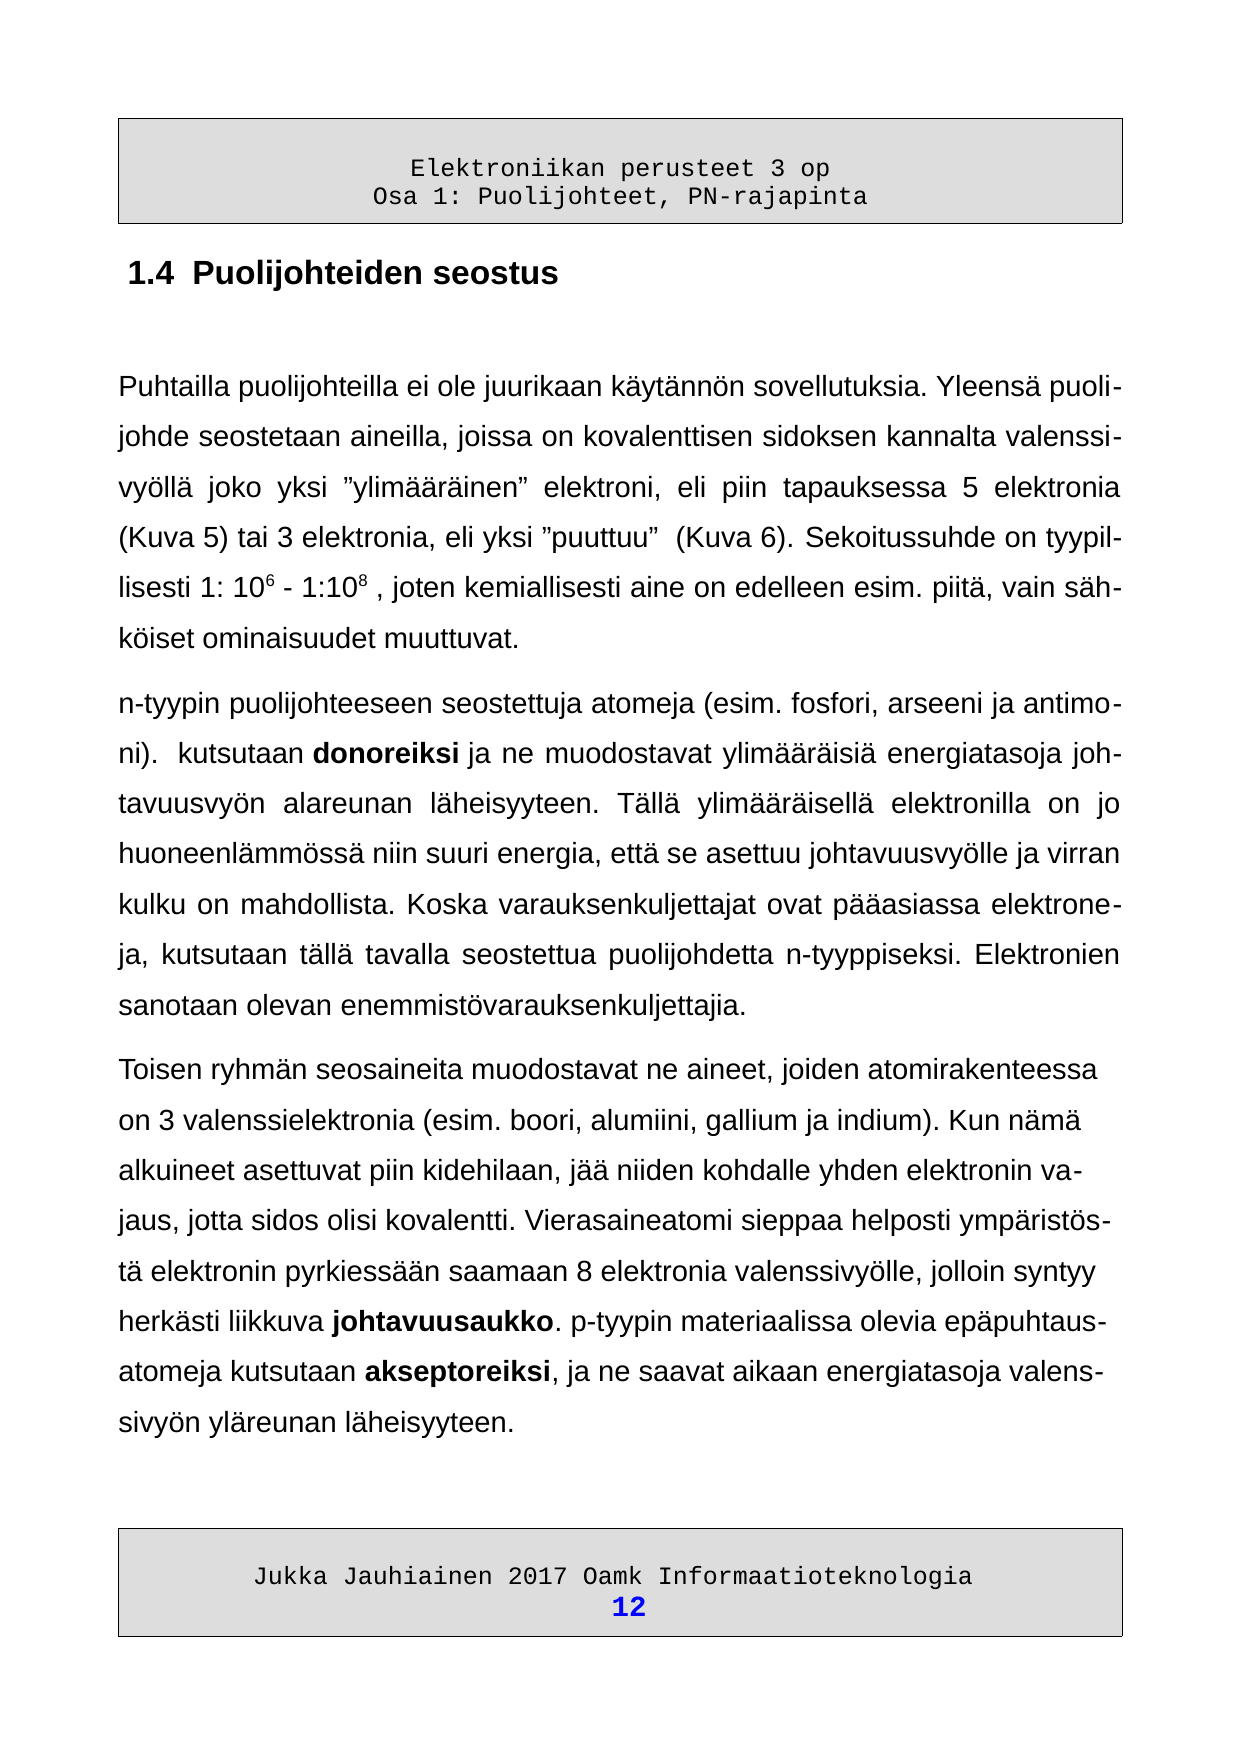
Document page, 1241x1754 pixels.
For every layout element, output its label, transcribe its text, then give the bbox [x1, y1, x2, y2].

text n-tyypin puolijohteeseen seostettuja atomeja (esim. fosfori, arseeni ja antimo­ni). kutsutaan donoreiksi ja ne muodostavat ylimääräisiä energiatasoja joh­tavuusvyön alareunan läheisyyteen. Tällä ylimääräisellä elektronilla on jo huoneenlämmössä niin suuri energia, että se asettuu johtavuusvyölle ja virran kulku on mahdollista. Koska varauksenkuljettajat ovat pääasiassa elektrone­ja, kutsutaan tällä tavalla seostettua puolijohdetta n-tyyppiseksi. Elektronien sanotaan olevan enemmistövarauksenkuljettajia. [118, 686, 1122, 1021]
text Puhtailla puolijohteilla ei ole juurikaan käytännön sovellutuksia. Yleensä puoli­johde seostetaan aineilla, joissa on kovalenttisen sidoksen kannalta valenssi­vyöllä joko yksi ”ylimääräinen” elektroni, eli piin tapauksessa 5 elektronia (Kuva 5) tai 3 elektronia, eli yksi ”puuttuu” (Kuva 6). Sekoitussuhde on tyypil­lisesti 1: 106 - 1:108 , joten kemiallisesti aine on edelleen esim. piitä, vain säh­köiset ominaisuudet muuttuvat. [118, 369, 1122, 654]
subtitle Puolijohteiden seostus [118, 253, 1122, 292]
text Toisen ryhmän seosaineita muodostavat ne aineet, joiden atomirakenteessa on 3 valenssielektronia (esim. boori, alumiini, gallium ja indium). Kun nämä alkuineet asettuvat piin kidehilaan, jää niiden kohdalle yhden elektronin va­jaus, jotta sidos olisi kovalentti. Vierasaineatomi sieppaa helposti ympäristös­tä elektronin pyrkiessään saamaan 8 elektronia valenssivyölle, jolloin syntyy herkästi liikkuva johtavuusaukko. p-tyypin materiaalissa olevia epäpuhtaus­atomeja kutsutaan akseptoreiksi, ja ne saavat aikaan energiatasoja valens­sivyön yläreunan läheisyyteen. [118, 1052, 1122, 1438]
